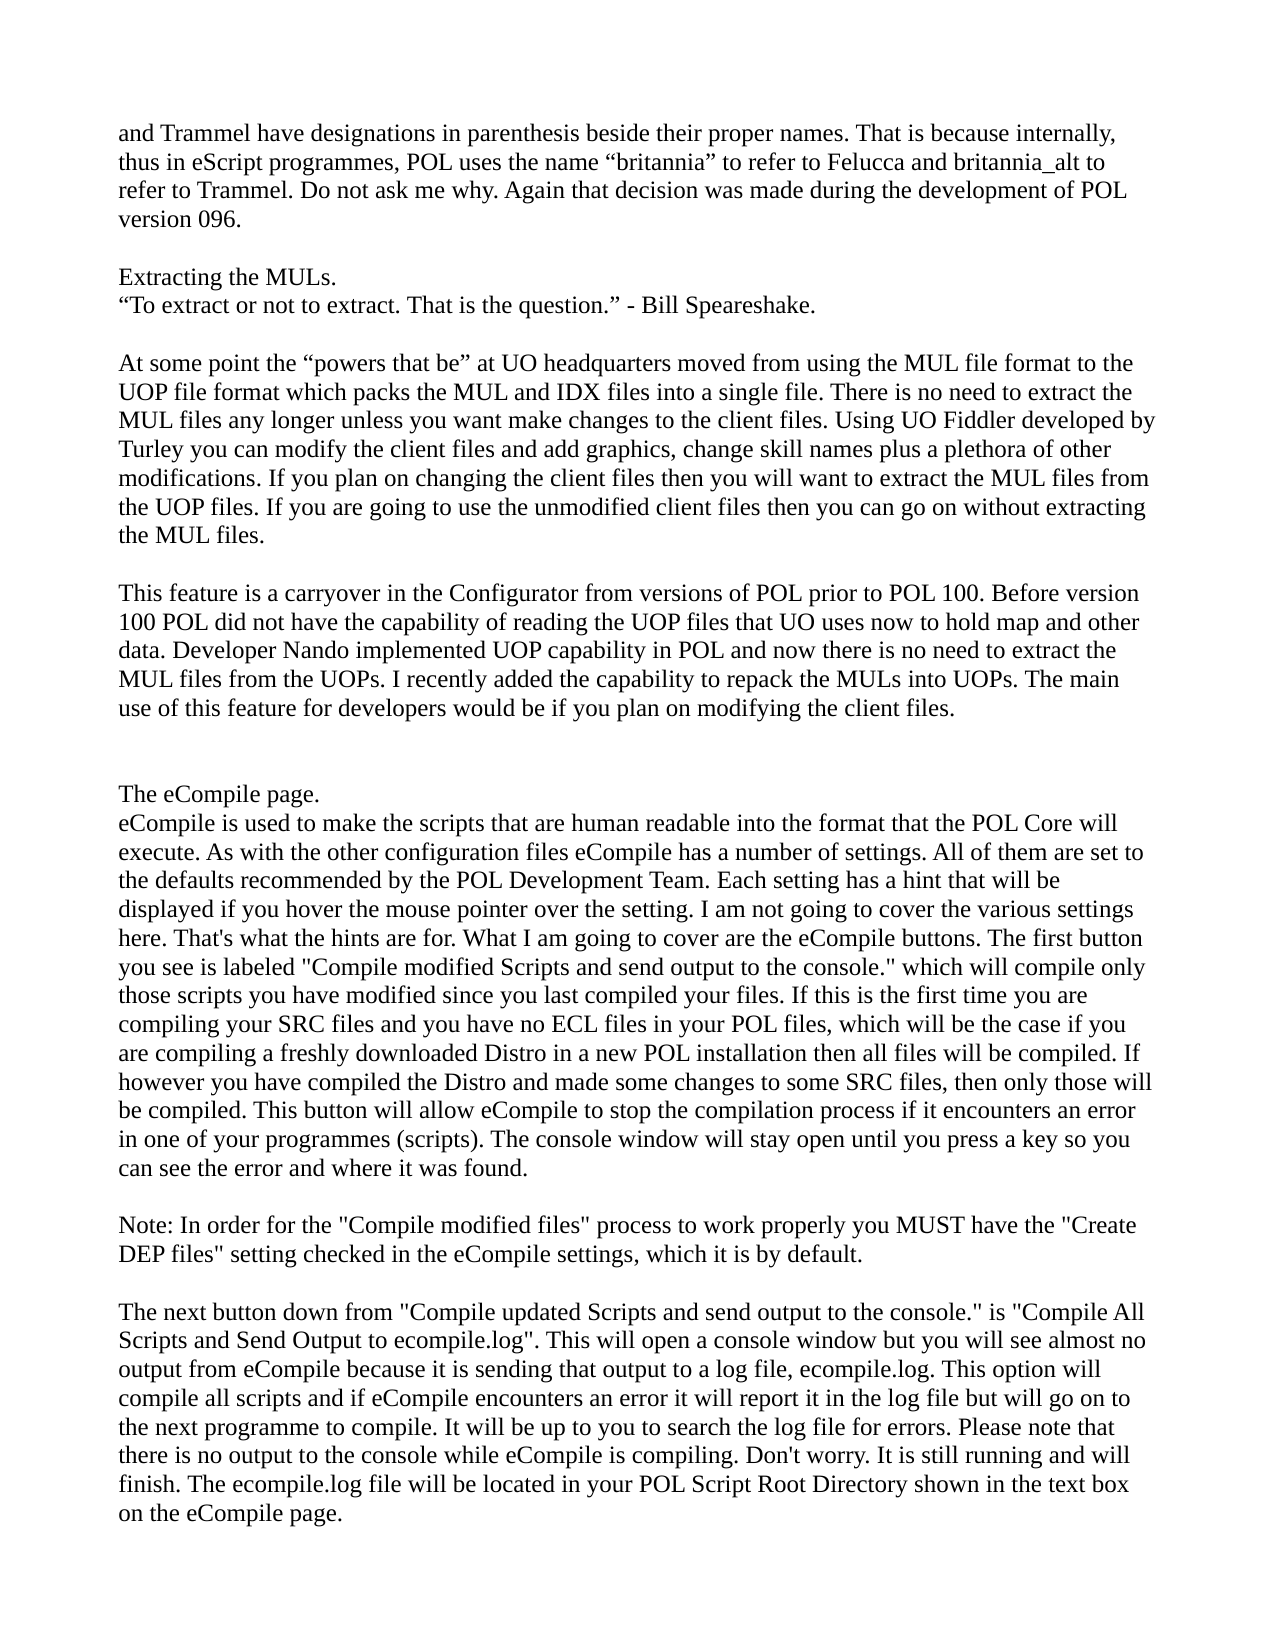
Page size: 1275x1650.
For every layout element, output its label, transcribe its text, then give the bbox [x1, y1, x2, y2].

text At some point the “powers that be” at UO headquarters moved from using the MUL file format to the UOP file format which packs the MUL and IDX files into a single file. There is no need to extract the MUL files any longer unless you want make changes to the client files. Using UO Fiddler developed by Turley you can modify the client files and add graphics, change skill names plus a plethora of other modifications. If you plan on changing the client files then you will want to extract the MUL files from the UOP files. If you are going to use the unmodified client files then you can go on without extracting the MUL files. [118, 348, 1157, 549]
text The next button down from "Compile updated Scripts and send output to the console." is "Compile All Scripts and Send Output to ecompile.log". This will open a console window but you will see almost no output from eCompile because it is sending that output to a log file, ecompile.log. This option will compile all scripts and if eCompile encounters an error it will report it in the log file but will go on to the next programme to compile. It will be up to you to search the log file for errors. Please note that there is no output to the console while eCompile is compiling. Don't worry. It is still running and will finish. The ecompile.log file will be located in your POL Script Root Directory shown in the text box on the eCompile page. [118, 1297, 1157, 1527]
text eCompile is used to make the scripts that are human readable into the format that the POL Core will execute. As with the other configuration files eCompile has a number of settings. All of them are set to the defaults recommended by the POL Development Team. Each setting has a hint that will be displayed if you hover the mouse pointer over the setting. I am not going to cover the various settings here. That's what the hints are for. What I am going to cover are the eCompile buttons. The first button you see is labeled "Compile modified Scripts and send output to the console." which will compile only those scripts you have modified since you last compiled your files. If this is the first time you are compiling your SRC files and you have no ECL files in your POL files, which will be the case if you are compiling a freshly downloaded Distro in a new POL installation then all files will be compiled. If however you have compiled the Distro and made some changes to some SRC files, then only those will be compiled. This button will allow eCompile to stop the compilation process if it encounters an error in one of your programmes (scripts). The console window will stay open until you press a key so you can see the error and where it was found. [118, 808, 1157, 1182]
text This feature is a carryover in the Configurator from versions of POL prior to POL 100. Before version 100 POL did not have the capability of reading the UOP files that UO uses now to hold map and other data. Developer Nando implemented UOP capability in POL and now there is no need to extract the MUL files from the UOPs. I recently added the capability to repack the MULs into UOPs. The main use of this feature for developers would be if you plan on modifying the client files. [118, 578, 1157, 722]
text “To extract or not to extract. That is the question.” - Bill Speareshake. [118, 291, 1157, 319]
text Note: In order for the "Compile modified files" process to work properly you MUST have the "Create DEP files" setting checked in the eCompile settings, which it is by default. [118, 1211, 1157, 1268]
text and Trammel have designations in parenthesis beside their proper names. That is because internally, thus in eScript programmes, POL uses the name “britannia” to refer to Felucca and britannia_alt to refer to Trammel. Do not ask me why. Again that decision was made during the development of POL version 096. [118, 118, 1157, 233]
text Extracting the MULs. [118, 262, 1157, 291]
text The eCompile page. [118, 779, 1157, 808]
